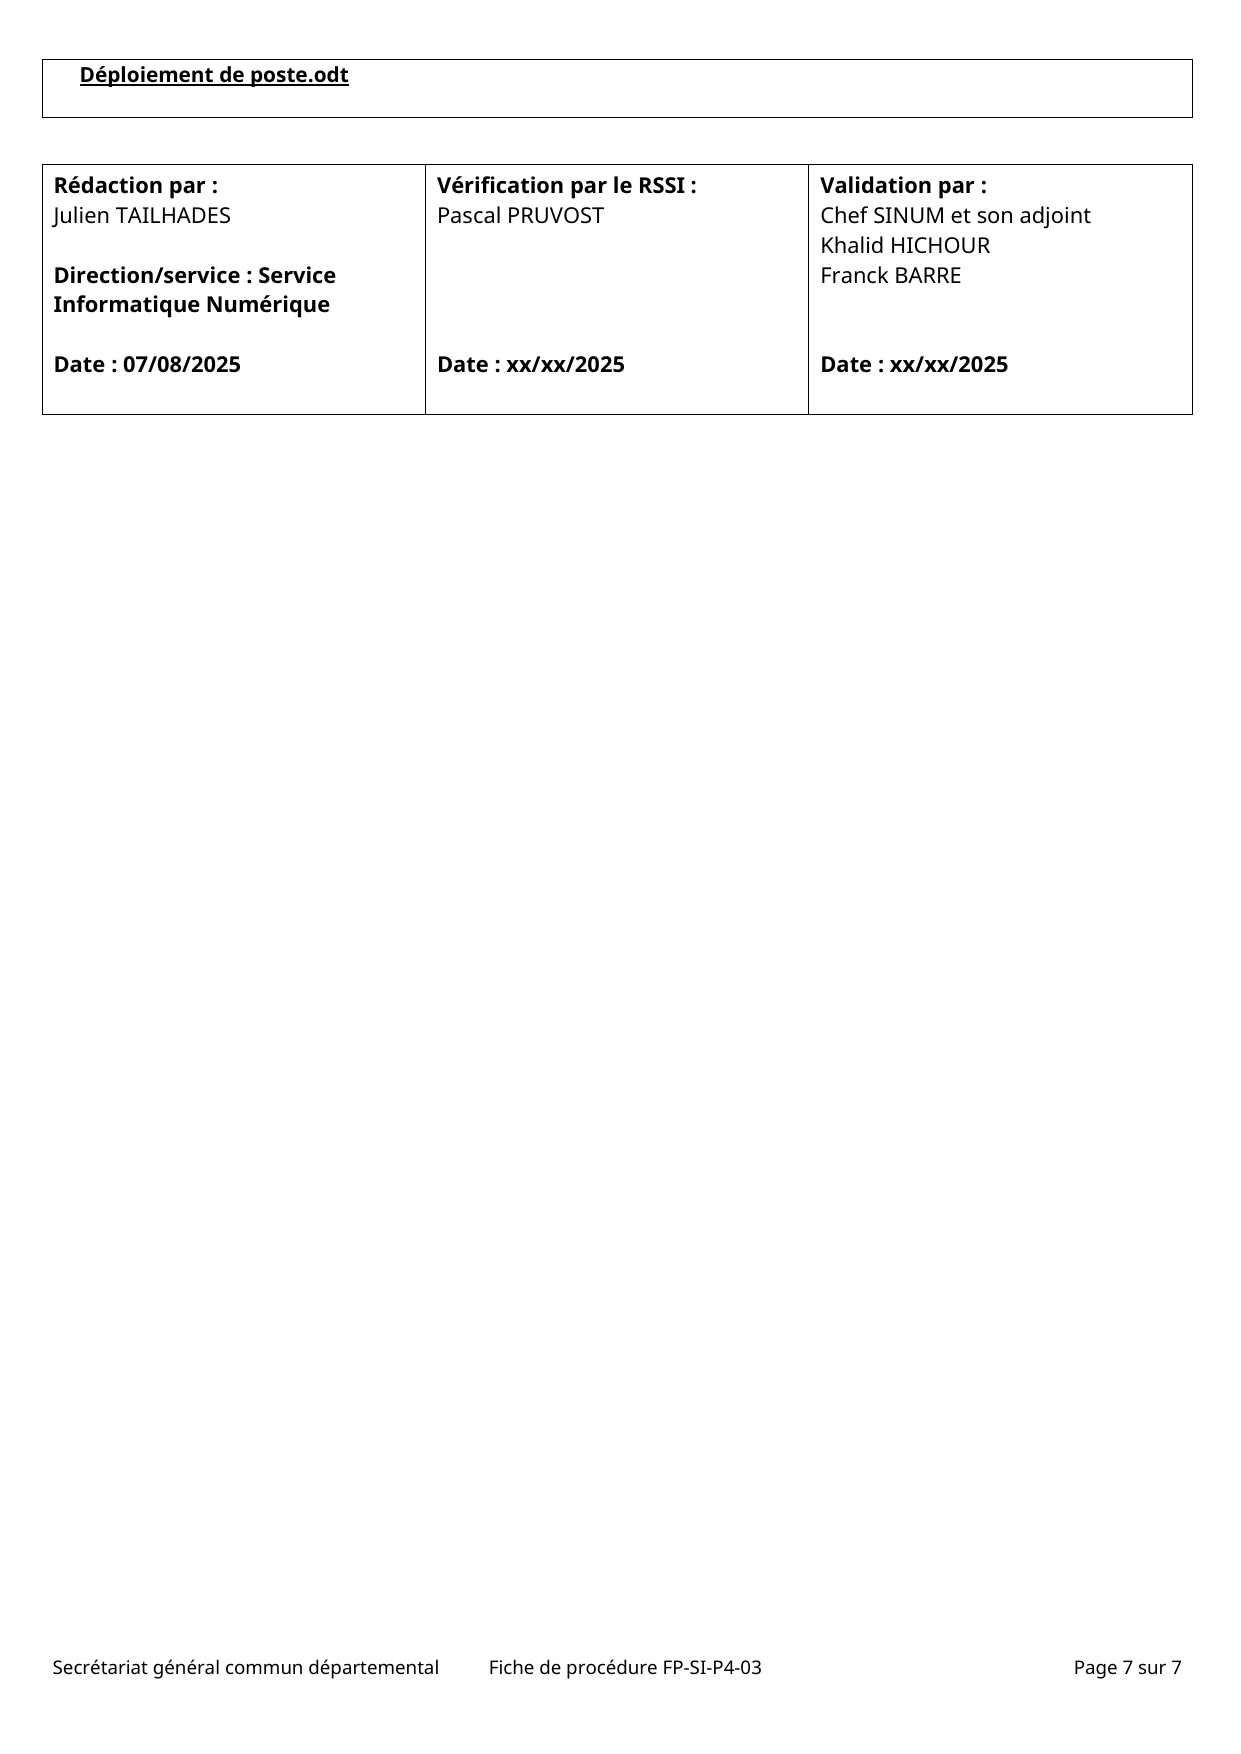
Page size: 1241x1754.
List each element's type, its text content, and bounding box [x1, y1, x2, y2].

table_cell Validation par : Chef SINUM et son adjoint Khalid HICHOUR Franck BARRE Date : xx/xx/2025 [809, 165, 1192, 414]
table_cell Vérification par le RSSI : Pascal PRUVOST Date : xx/xx/2025 [426, 165, 808, 414]
table_cell Rédaction par : Julien TAILHADES Direction/service : Service Informatique Numérique Date : 07/08/2025 [43, 165, 425, 414]
table_cell [42, 118, 1193, 163]
